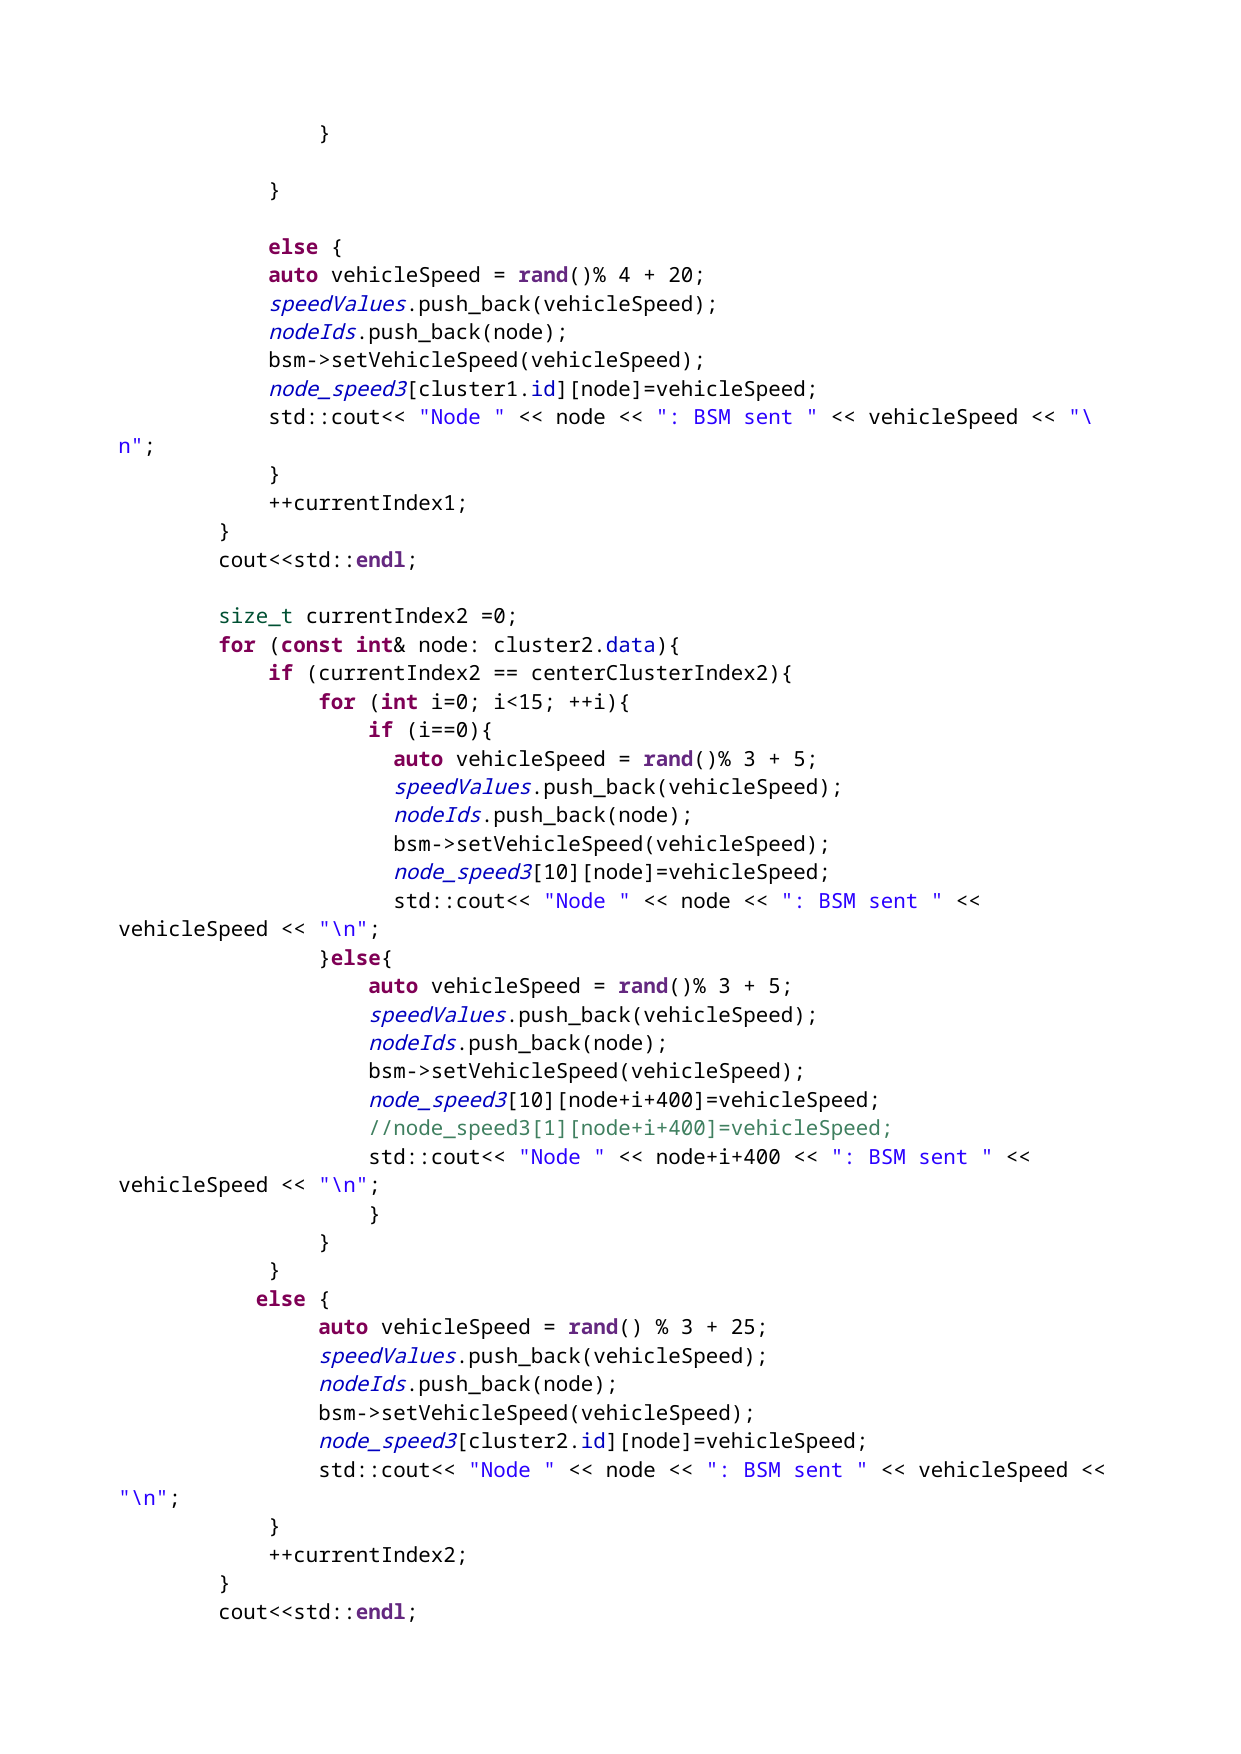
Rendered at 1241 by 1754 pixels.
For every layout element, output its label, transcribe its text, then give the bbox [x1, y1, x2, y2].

text size_t currentIndex2 =0; [118, 602, 1122, 630]
text std::cout<< "Node " << node+i+400 << ": BSM sent " << vehicleSpeed << "\n"; [118, 1142, 1122, 1199]
text auto vehicleSpeed = rand() % 3 + 25; [118, 1312, 1122, 1341]
text } [118, 118, 1122, 147]
text } [118, 1512, 1122, 1540]
text std::cout<< "Node " << node << ": BSM sent " << vehicleSpeed << "\n"; [118, 402, 1122, 459]
text //node_speed3[1][node+i+400]=vehicleSpeed; [118, 1113, 1122, 1142]
text nodeIds.push_back(node); [118, 801, 1122, 829]
text else { [118, 232, 1122, 260]
text } [118, 516, 1122, 545]
text speedValues.push_back(vehicleSpeed); [118, 772, 1122, 801]
text node_speed3[cluster2.id][node]=vehicleSpeed; [118, 1426, 1122, 1455]
text } [118, 459, 1122, 488]
text nodeIds.push_back(node); [118, 1369, 1122, 1398]
text else { [118, 1284, 1122, 1312]
text } [118, 1227, 1122, 1256]
text bsm->setVehicleSpeed(vehicleSpeed); [118, 1398, 1122, 1426]
text cout<<std::endl; [118, 545, 1122, 573]
text auto vehicleSpeed = rand()% 3 + 5; [118, 971, 1122, 1000]
text cout<<std::endl; [118, 1597, 1122, 1625]
text auto vehicleSpeed = rand()% 3 + 5; [118, 744, 1122, 772]
text std::cout<< "Node " << node << ": BSM sent " << vehicleSpeed << "\n"; [118, 1455, 1122, 1512]
text speedValues.push_back(vehicleSpeed); [118, 1000, 1122, 1028]
text } [118, 175, 1122, 203]
text for (int i=0; i<15; ++i){ [118, 687, 1122, 715]
text nodeIds.push_back(node); [118, 317, 1122, 346]
text nodeIds.push_back(node); [118, 1028, 1122, 1057]
text } [118, 1568, 1122, 1597]
text speedValues.push_back(vehicleSpeed); [118, 289, 1122, 317]
text speedValues.push_back(vehicleSpeed); [118, 1341, 1122, 1369]
text auto vehicleSpeed = rand()% 4 + 20; [118, 260, 1122, 289]
text for (const int& node: cluster2.data){ [118, 630, 1122, 658]
text std::cout<< "Node " << node << ": BSM sent " << vehicleSpeed << "\n"; [118, 886, 1122, 943]
text node_speed3[10][node+i+400]=vehicleSpeed; [118, 1085, 1122, 1113]
text bsm->setVehicleSpeed(vehicleSpeed); [118, 346, 1122, 374]
text ++currentIndex1; [118, 488, 1122, 516]
text } [118, 1199, 1122, 1227]
text node_speed3[10][node]=vehicleSpeed; [118, 857, 1122, 886]
text } [118, 1256, 1122, 1284]
text bsm->setVehicleSpeed(vehicleSpeed); [118, 829, 1122, 857]
text }else{ [118, 943, 1122, 971]
text if (i==0){ [118, 715, 1122, 744]
text bsm->setVehicleSpeed(vehicleSpeed); [118, 1057, 1122, 1085]
text ++currentIndex2; [118, 1540, 1122, 1568]
text if (currentIndex2 == centerClusterIndex2){ [118, 658, 1122, 687]
text node_speed3[cluster1.id][node]=vehicleSpeed; [118, 374, 1122, 402]
